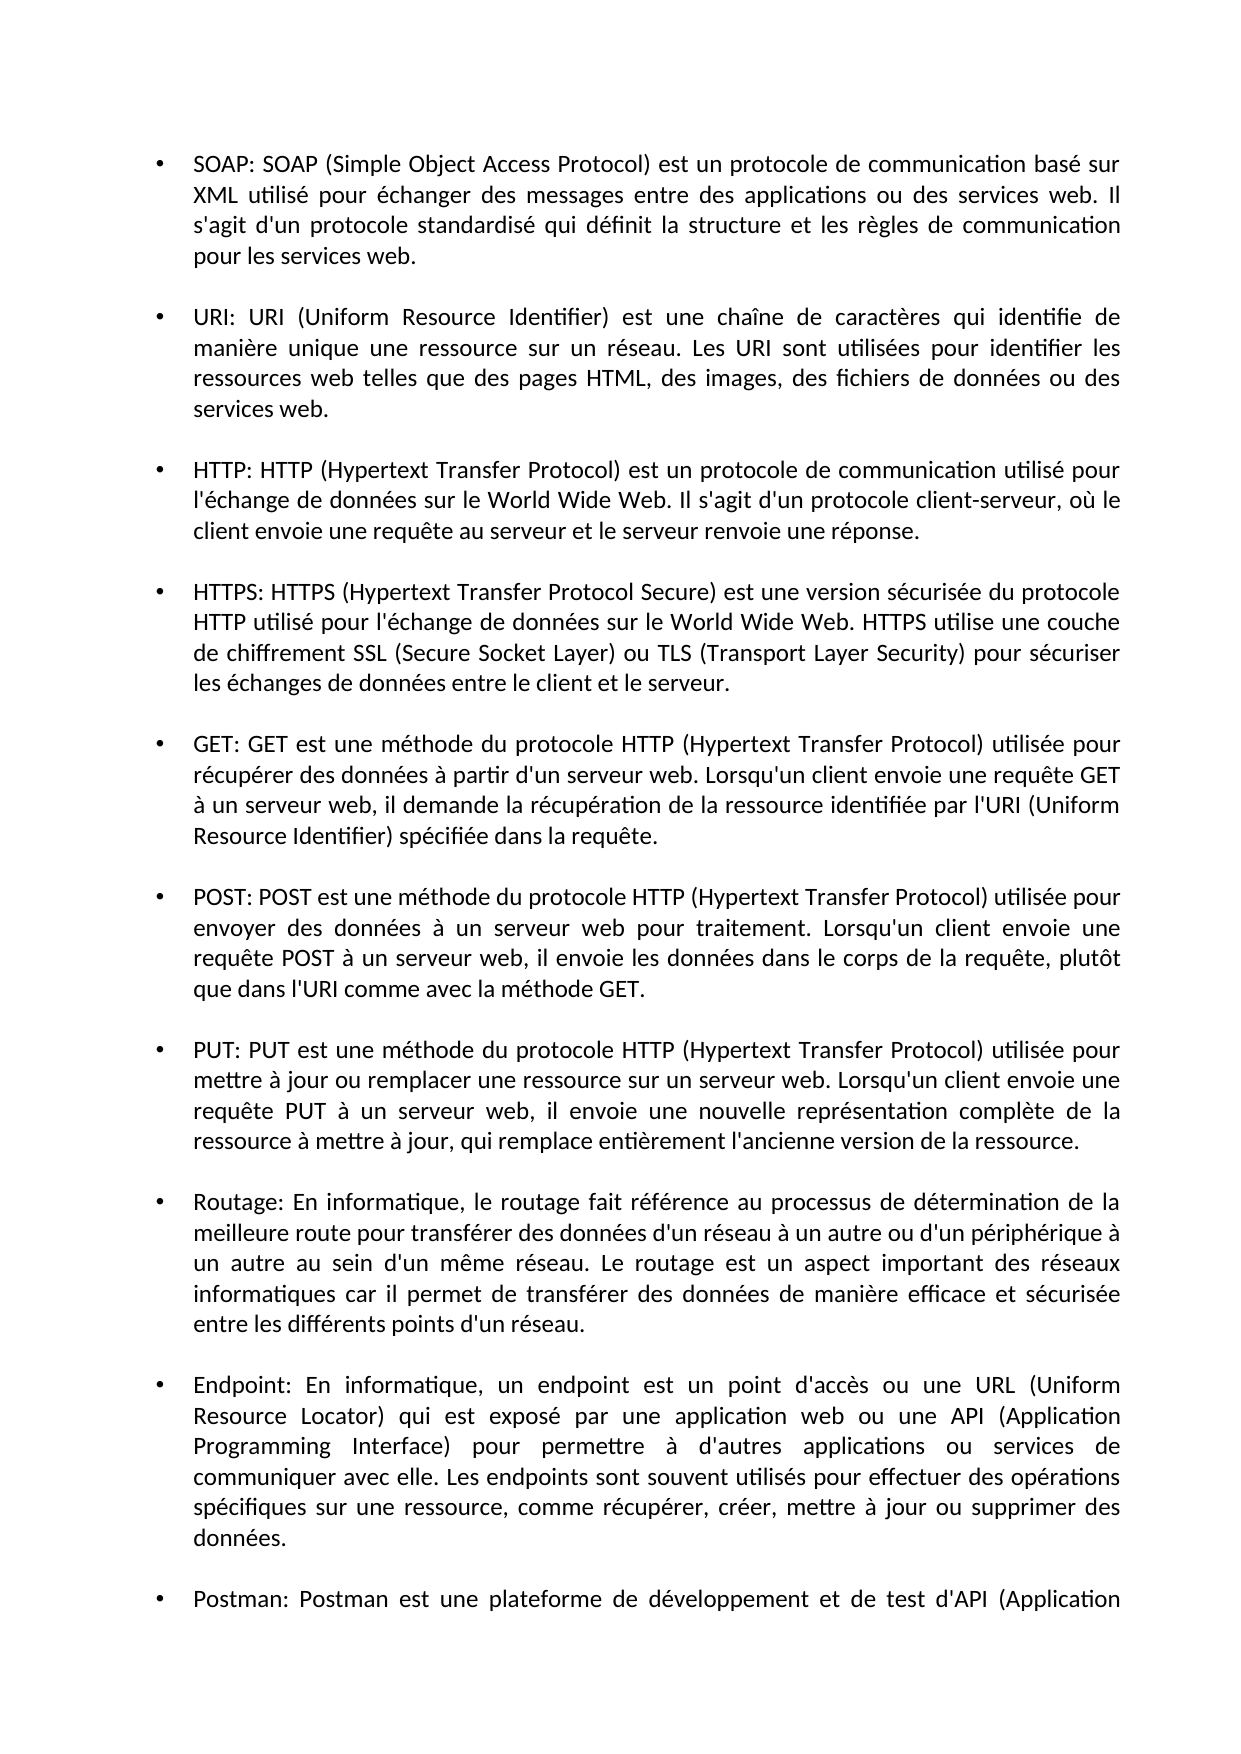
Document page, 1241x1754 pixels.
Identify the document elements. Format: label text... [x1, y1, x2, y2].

list Postman: Postman est une plateforme de développement et de test d'API (Application [156, 1583, 1122, 1614]
list URI: URI (Uniform Resource Identifier) est une chaîne de caractères qui identifie de manière unique une ressource sur un réseau. Les URI sont utilisées pour identifier les ressources web telles que des pages HTML, des images, des fichiers de données ou des services web. [156, 301, 1122, 423]
list POST: POST est une méthode du protocole HTTP (Hypertext Transfer Protocol) utilisée pour envoyer des données à un serveur web pour traitement. Lorsqu'un client envoie une requête POST à un serveur web, il envoie les données dans le corps de la requête, plutôt que dans l'URI comme avec la méthode GET. [156, 881, 1122, 1003]
list SOAP: SOAP (Simple Object Access Protocol) est un protocole de communication basé sur XML utilisé pour échanger des messages entre des applications ou des services web. Il s'agit d'un protocole standardisé qui définit la structure et les règles de communication pour les services web. [156, 149, 1122, 271]
list GET: GET est une méthode du protocole HTTP (Hypertext Transfer Protocol) utilisée pour récupérer des données à partir d'un serveur web. Lorsqu'un client envoie une requête GET à un serveur web, il demande la récupération de la ressource identifiée par l'URI (Uniform Resource Identifier) spécifiée dans la requête. [156, 728, 1122, 851]
list HTTP: HTTP (Hypertext Transfer Protocol) est un protocole de communication utilisé pour l'échange de données sur le World Wide Web. Il s'agit d'un protocole client-serveur, où le client envoie une requête au serveur et le serveur renvoie une réponse. [156, 454, 1122, 545]
list HTTPS: HTTPS (Hypertext Transfer Protocol Secure) est une version sécurisée du protocole HTTP utilisé pour l'échange de données sur le World Wide Web. HTTPS utilise une couche de chiffrement SSL (Secure Socket Layer) ou TLS (Transport Layer Security) pour sécuriser les échanges de données entre le client et le serveur. [156, 576, 1122, 698]
list Endpoint: En informatique, un endpoint est un point d'accès ou une URL (Uniform Resource Locator) qui est exposé par une application web ou une API (Application Programming Interface) pour permettre à d'autres applications ou services de communiquer avec elle. Les endpoints sont souvent utilisés pour effectuer des opérations spécifiques sur une ressource, comme récupérer, créer, mettre à jour ou supprimer des données. [156, 1369, 1122, 1553]
list Routage: En informatique, le routage fait référence au processus de détermination de la meilleure route pour transférer des données d'un réseau à un autre ou d'un périphérique à un autre au sein d'un même réseau. Le routage est un aspect important des réseaux informatiques car il permet de transférer des données de manière efficace et sécurisée entre les différents points d'un réseau. [156, 1186, 1122, 1339]
list PUT: PUT est une méthode du protocole HTTP (Hypertext Transfer Protocol) utilisée pour mettre à jour ou remplacer une ressource sur un serveur web. Lorsqu'un client envoie une requête PUT à un serveur web, il envoie une nouvelle représentation complète de la ressource à mettre à jour, qui remplace entièrement l'ancienne version de la ressource. [156, 1034, 1122, 1156]
